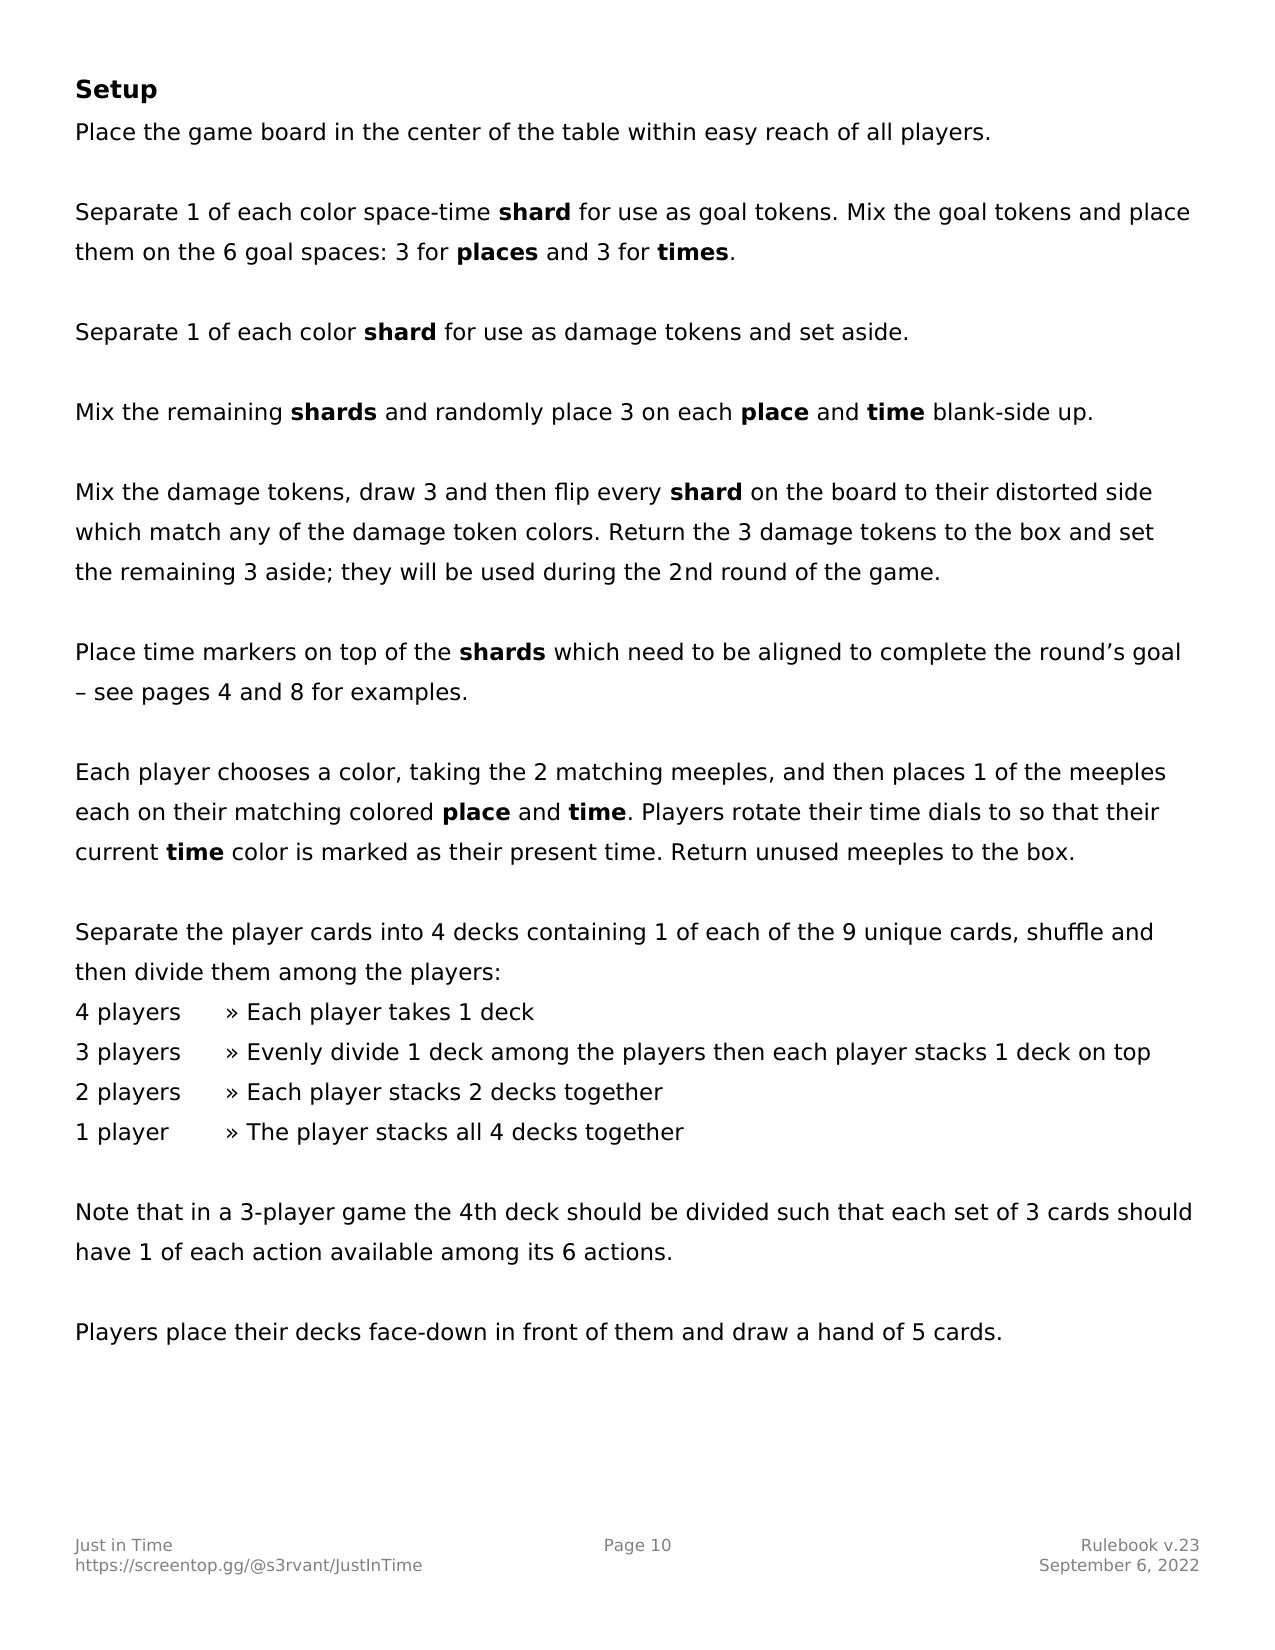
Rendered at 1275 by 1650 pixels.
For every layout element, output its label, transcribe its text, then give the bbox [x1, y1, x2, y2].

text Setup [75, 75, 1200, 104]
text Separate 1 of each color space-time shard for use as goal tokens. Mix the goal tokens and place them on the 6 goal spaces: 3 for places and 3 for times. [75, 199, 1200, 265]
text Note that in a 3-player game the 4th deck should be divided such that each set of 3 cards should have 1 of each action available among its 6 actions. [75, 1199, 1200, 1265]
text Mix the damage tokens, draw 3 and then flip every shard on the board to their distorted side which match any of the damage token colors. Return the 3 damage tokens to the box and set the remaining 3 aside; they will be used during the 2nd round of the game. [75, 479, 1200, 585]
text Separate the player cards into 4 decks containing 1 of each of the 9 unique cards, shuffle and then divide them among the players: [75, 919, 1200, 985]
text Mix the remaining shards and randomly place 3 on each place and time blank-side up. [75, 399, 1200, 425]
text 4 players » Each player takes 1 deck [75, 999, 1200, 1025]
text 1 player » The player stacks all 4 decks together [75, 1119, 1200, 1145]
text Separate 1 of each color shard for use as damage tokens and set aside. [75, 319, 1200, 345]
text 2 players » Each player stacks 2 decks together [75, 1079, 1200, 1105]
text Each player chooses a color, taking the 2 matching meeples, and then places 1 of the meeples each on their matching colored place and time. Players rotate their time dials to so that their current time color is marked as their present time. Return unused meeples to the box. [75, 759, 1200, 865]
text Place the game board in the center of the table within easy reach of all players. [75, 119, 1200, 145]
text 3 players » Evenly divide 1 deck among the players then each player stacks 1 deck on top [75, 1039, 1200, 1065]
text Place time markers on top of the shards which need to be aligned to complete the round’s goal – see pages 4 and 8 for examples. [75, 639, 1200, 705]
text Players place their decks face-down in front of them and draw a hand of 5 cards. [75, 1319, 1200, 1345]
